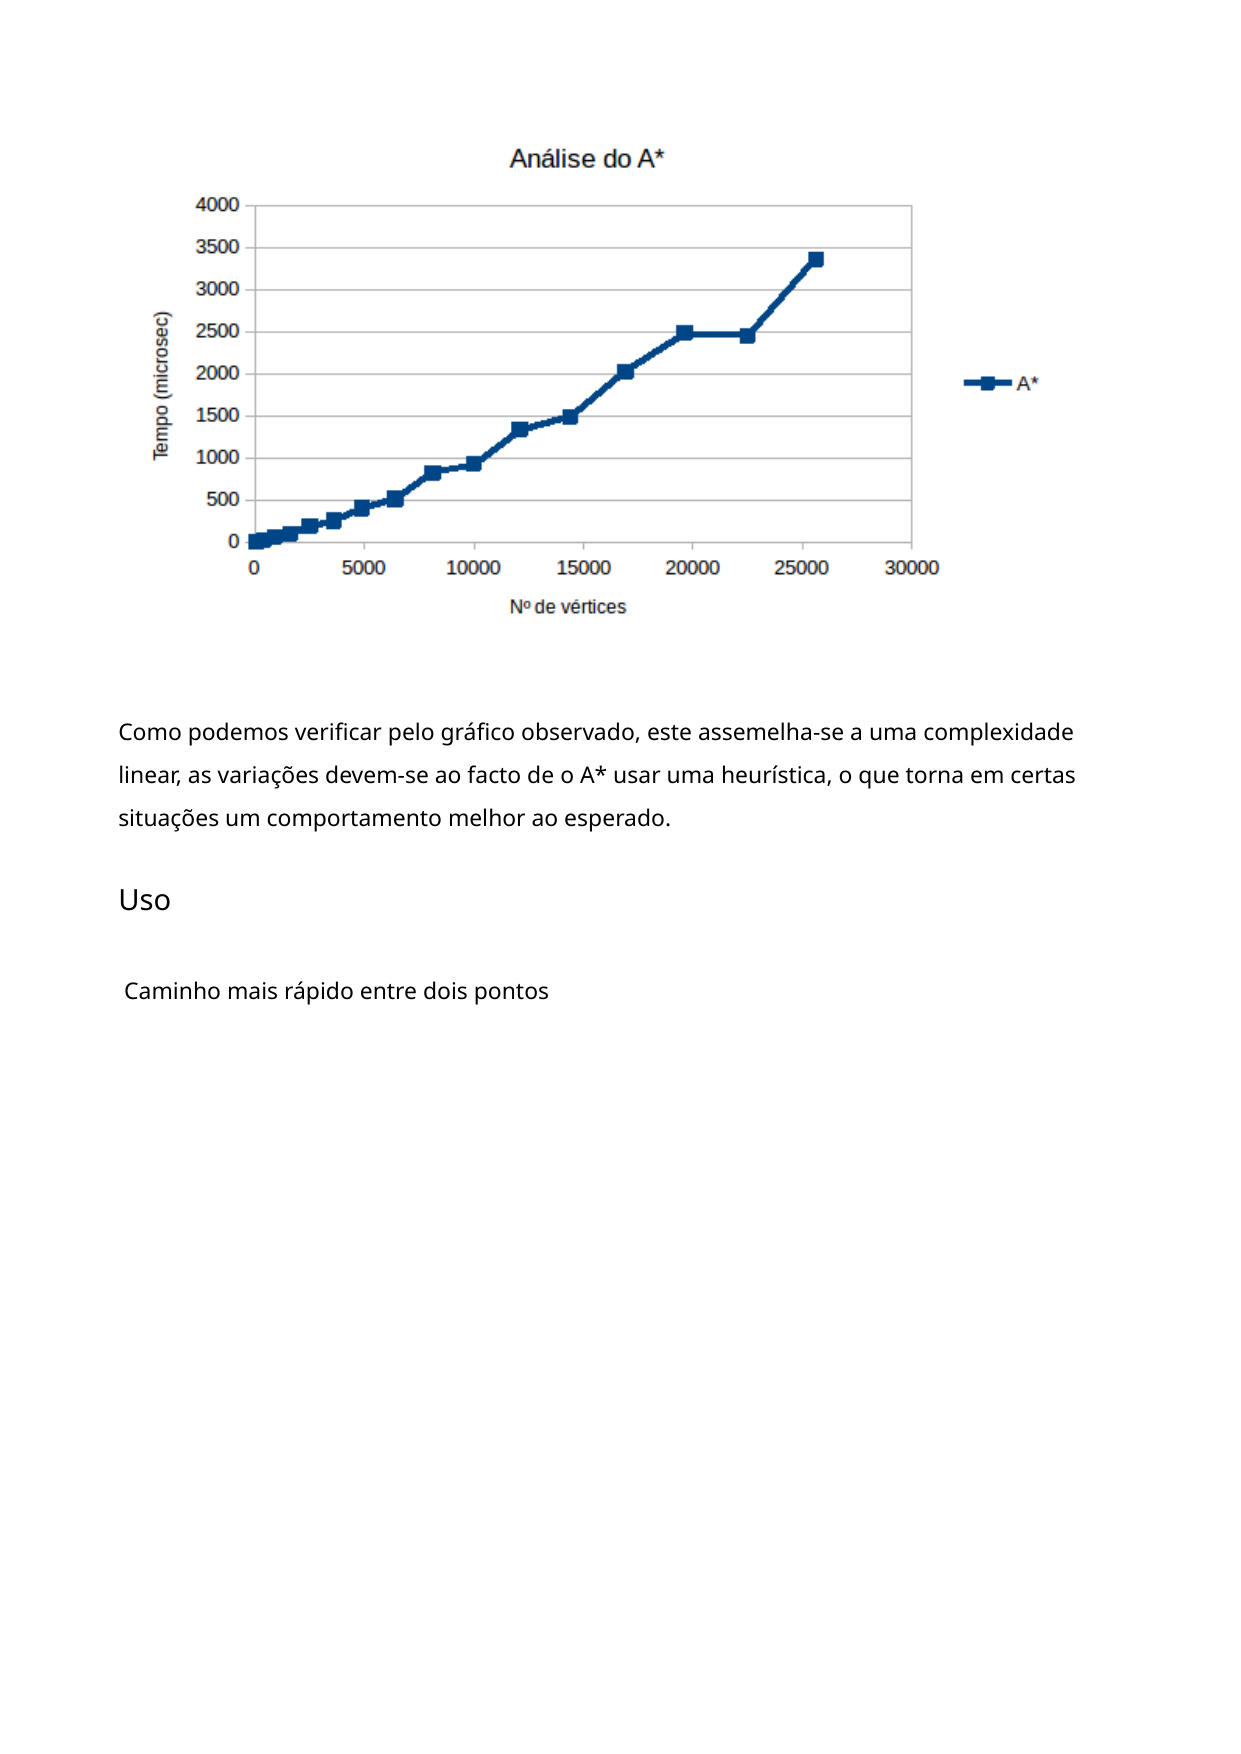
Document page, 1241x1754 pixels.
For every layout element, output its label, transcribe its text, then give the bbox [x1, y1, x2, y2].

picture [118, 118, 1059, 648]
subtitle Caminho mais rápido entre dois pontos [118, 975, 1122, 1006]
subtitle Uso [118, 879, 1122, 918]
text Como podemos verificar pelo gráfico observado, este assemelha-se a uma complexidade linear, as variações devem-se ao facto de o A* usar uma heurística, o que torna em certas situações um comportamento melhor ao esperado. [118, 716, 1122, 834]
